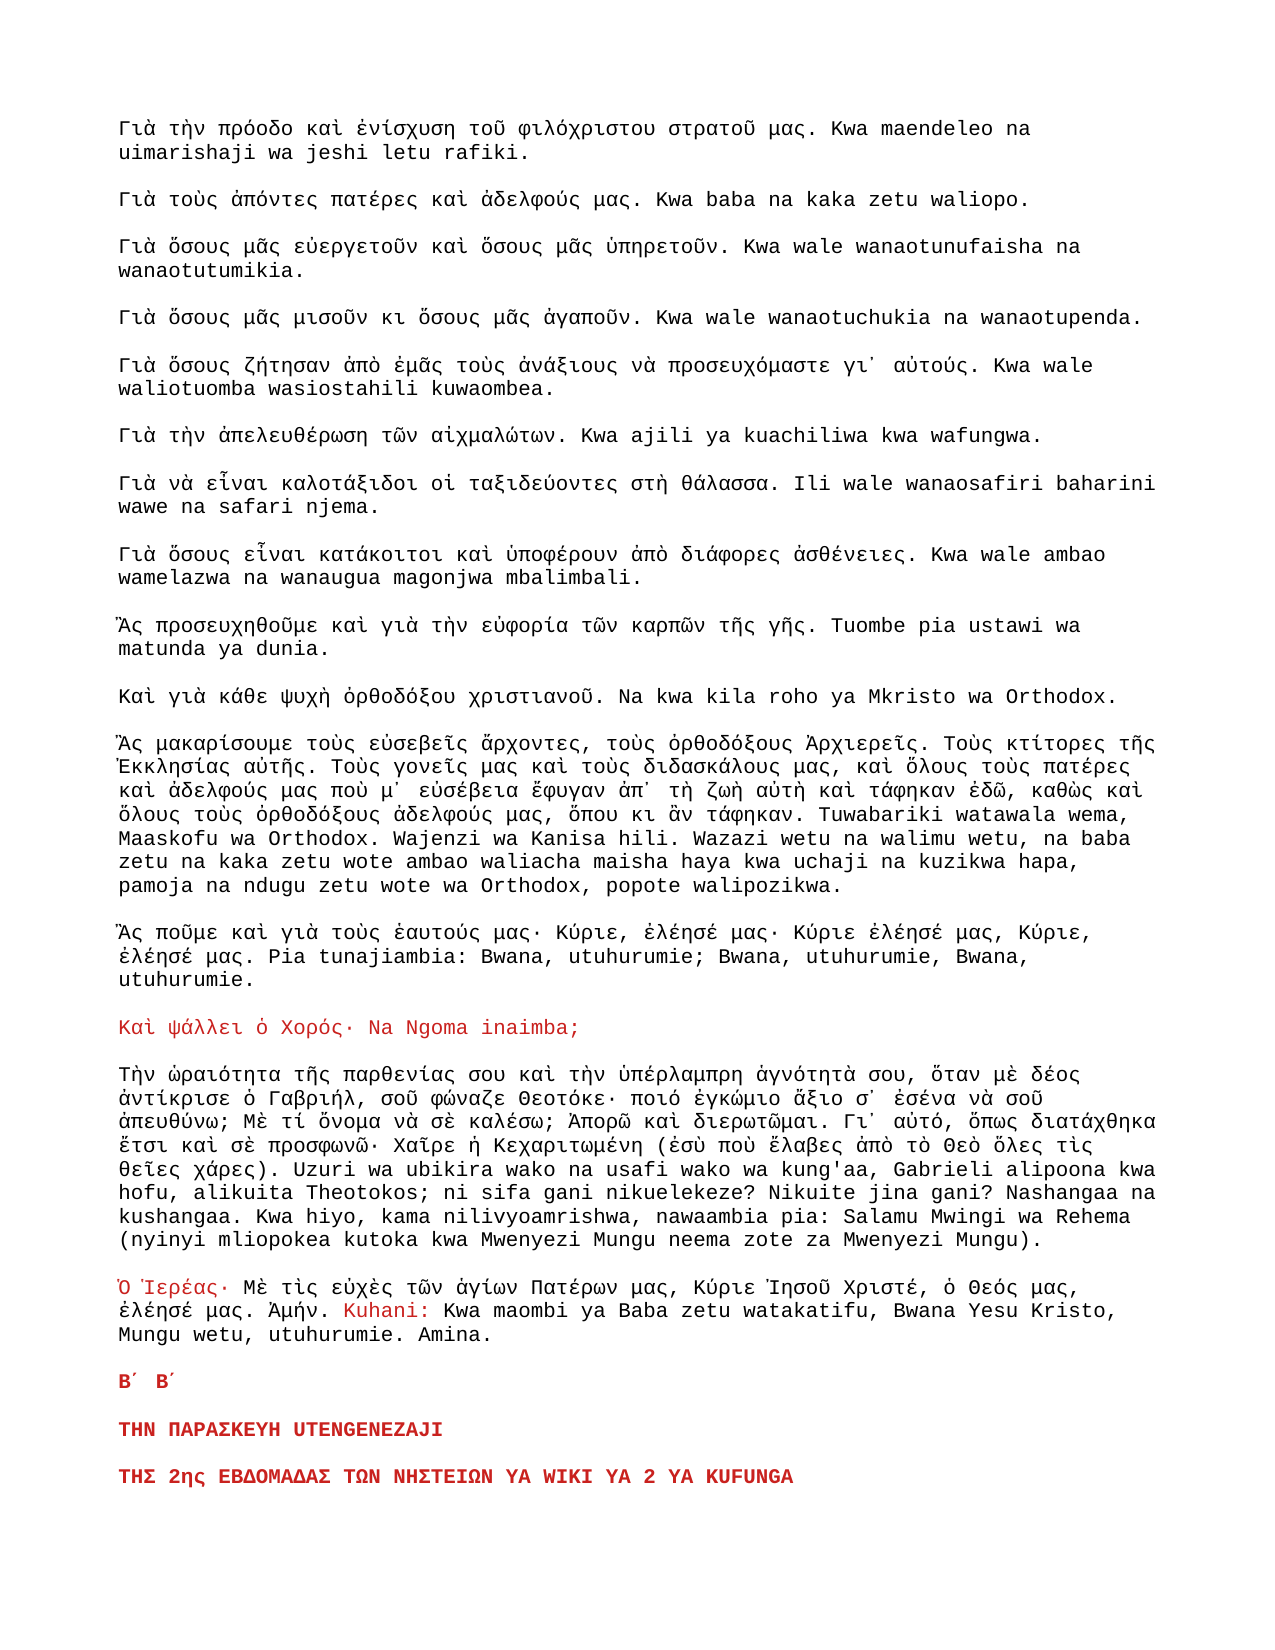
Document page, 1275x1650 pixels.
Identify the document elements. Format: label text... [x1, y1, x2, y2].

text Γιὰ τὴν ἀπελευθέρωση τῶν αἰχμαλώτων. Kwa ajili ya kuachiliwa kwa wafungwa. [118, 426, 1157, 449]
text Γιὰ τοὺς ἀπόντες πατέρες καὶ ἀδελφούς μας. Kwa baba na kaka zetu waliopo. [118, 189, 1157, 213]
text Γιὰ ὅσους ζήτησαν ἀπὸ ἐμᾶς τοὺς ἀνάξιους νὰ προσευχόμαστε γι᾿ αὐτούς. Kwa wale waliotuomba wasiostahili kuwaombea. [118, 354, 1157, 402]
text Ἂς προσευχηθοῦμε καὶ γιὰ τὴν εὐφορία τῶν καρπῶν τῆς γῆς. Tuombe pia ustawi wa matunda ya dunia. [118, 615, 1157, 662]
text Καὶ ψάλλει ὁ Χορός· Na Ngoma inaimba; [118, 1017, 1157, 1040]
text Ἂς μακαρίσουμε τοὺς εὐσεβεῖς ἄρχοντες, τοὺς ὀρθοδόξους Ἀρχιερεῖς. Τοὺς κτίτορες τῆς Ἐκκλησίας αὐτῆς. Τοὺς γονεῖς μας καὶ τοὺς διδασκάλους μας, καὶ ὅλους τοὺς πατέρες καὶ ἀδελφούς μας ποὺ μ᾿ εὐσέβεια ἔφυγαν ἀπ᾿ τὴ ζωὴ αὐτὴ καὶ τάφηκαν ἐδῶ, καθὼς καὶ ὅλους τοὺς ὀρθοδόξους ἀδελφούς μας, ὅπου κι ἂν τάφηκαν. Tuwabariki watawala wema, Maaskofu wa Orthodox. Wajenzi wa Kanisa hili. Wazazi wetu na walimu wetu, na baba zetu na kaka zetu wote ambao waliacha maisha haya kwa uchaji na kuzikwa hapa, pamoja na ndugu zetu wote wa Orthodox, popote walipozikwa. [118, 733, 1157, 898]
text Ὁ Ἱερέας· Μὲ τὶς εὐχὲς τῶν ἁγίων Πατέρων μας, Κύριε Ἰησοῦ Χριστέ, ὁ Θεός μας, ἐλέησέ μας. Ἀμήν. Kuhani: Kwa maombi ya Baba zetu watakatifu, Bwana Yesu Kristo, Mungu wetu, utuhurumie. Amina. [118, 1277, 1157, 1348]
text Γιὰ τὴν πρόοδο καὶ ἐνίσχυση τοῦ φιλόχριστου στρατοῦ μας. Kwa maendeleo na uimarishaji wa jeshi letu rafiki. [118, 118, 1157, 165]
text Καὶ γιὰ κάθε ψυχὴ ὀρθοδόξου χριστιανοῦ. Na kwa kila roho ya Mkristo wa Orthodox. [118, 686, 1157, 709]
text Ἂς ποῦμε καὶ γιὰ τοὺς ἑαυτούς μας· Κύριε, ἐλέησέ μας· Κύριε ἐλέησέ μας, Κύριε, ἐλέησέ μας. Pia tunajiambia: Bwana, utuhurumie; Bwana, utuhurumie, Bwana, utuhurumie. [118, 922, 1157, 993]
text Γιὰ ὅσους μᾶς μισοῦν κι ὅσους μᾶς ἀγαποῦν. Kwa wale wanaotuchukia na wanaotupenda. [118, 307, 1157, 331]
text Γιὰ ὅσους μᾶς εὐεργετοῦν καὶ ὅσους μᾶς ὑπηρετοῦν. Kwa wale wanaotunufaisha na wanaotutumikia. [118, 236, 1157, 284]
text Τὴν ὡραιότητα τῆς παρθενίας σου καὶ τὴν ὑπέρλαμπρη ἁγνότητὰ σου, ὅταν μὲ δέος ἀντίκρισε ὁ Γαβριήλ, σοῦ φώναζε Θεοτόκε· ποιό ἐγκώμιο ἄξιο σ᾿ ἐσένα νὰ σοῦ ἀπευθύνω; Μὲ τί ὄνομα νὰ σὲ καλέσω; Ἀπορῶ καὶ διερωτῶμαι. Γι᾿ αὐτό, ὅπως διατάχθηκα ἔτσι καὶ σὲ προσφωνῶ· Χαῖρε ἡ Κεχαριτωμένη (ἐσὺ ποὺ ἔλαβες ἀπὸ τὸ Θεὸ ὅλες τὶς θεῖες χάρες). Uzuri wa ubikira wako na usafi wako wa kung'aa, Gabrieli alipoona kwa hofu, alikuita Theotokos; ni sifa gani nikuelekeze? Nikuite jina gani? Nashangaa na kushangaa. Kwa hiyo, kama nilivyoamrishwa, nawaambia pia: Salamu Mwingi wa Rehema (nyinyi mliopokea kutoka kwa Mwenyezi Mungu neema zote za Mwenyezi Mungu). [118, 1064, 1157, 1253]
text Γιὰ νὰ εἶναι καλοτάξιδοι οἱ ταξιδεύοντες στὴ θάλασσα. Ili wale wanaosafiri baharini wawe na safari njema. [118, 473, 1157, 520]
text ΤΗΣ 2ης ΕΒΔΟΜΑΔΑΣ ΤΩΝ ΝΗΣΤΕΙΩΝ YA WIKI YA 2 YA KUFUNGA [118, 1466, 1157, 1489]
text Γιὰ ὅσους εἶναι κατάκοιτοι καὶ ὑποφέρουν ἀπὸ διάφορες ἀσθένειες. Kwa wale ambao wamelazwa na wanaugua magonjwa mbalimbali. [118, 544, 1157, 591]
text Β´ Β´ [118, 1371, 1157, 1395]
text ΤΗΝ ΠΑΡΑΣΚΕΥΗ UTENGENEZAJI [118, 1419, 1157, 1442]
